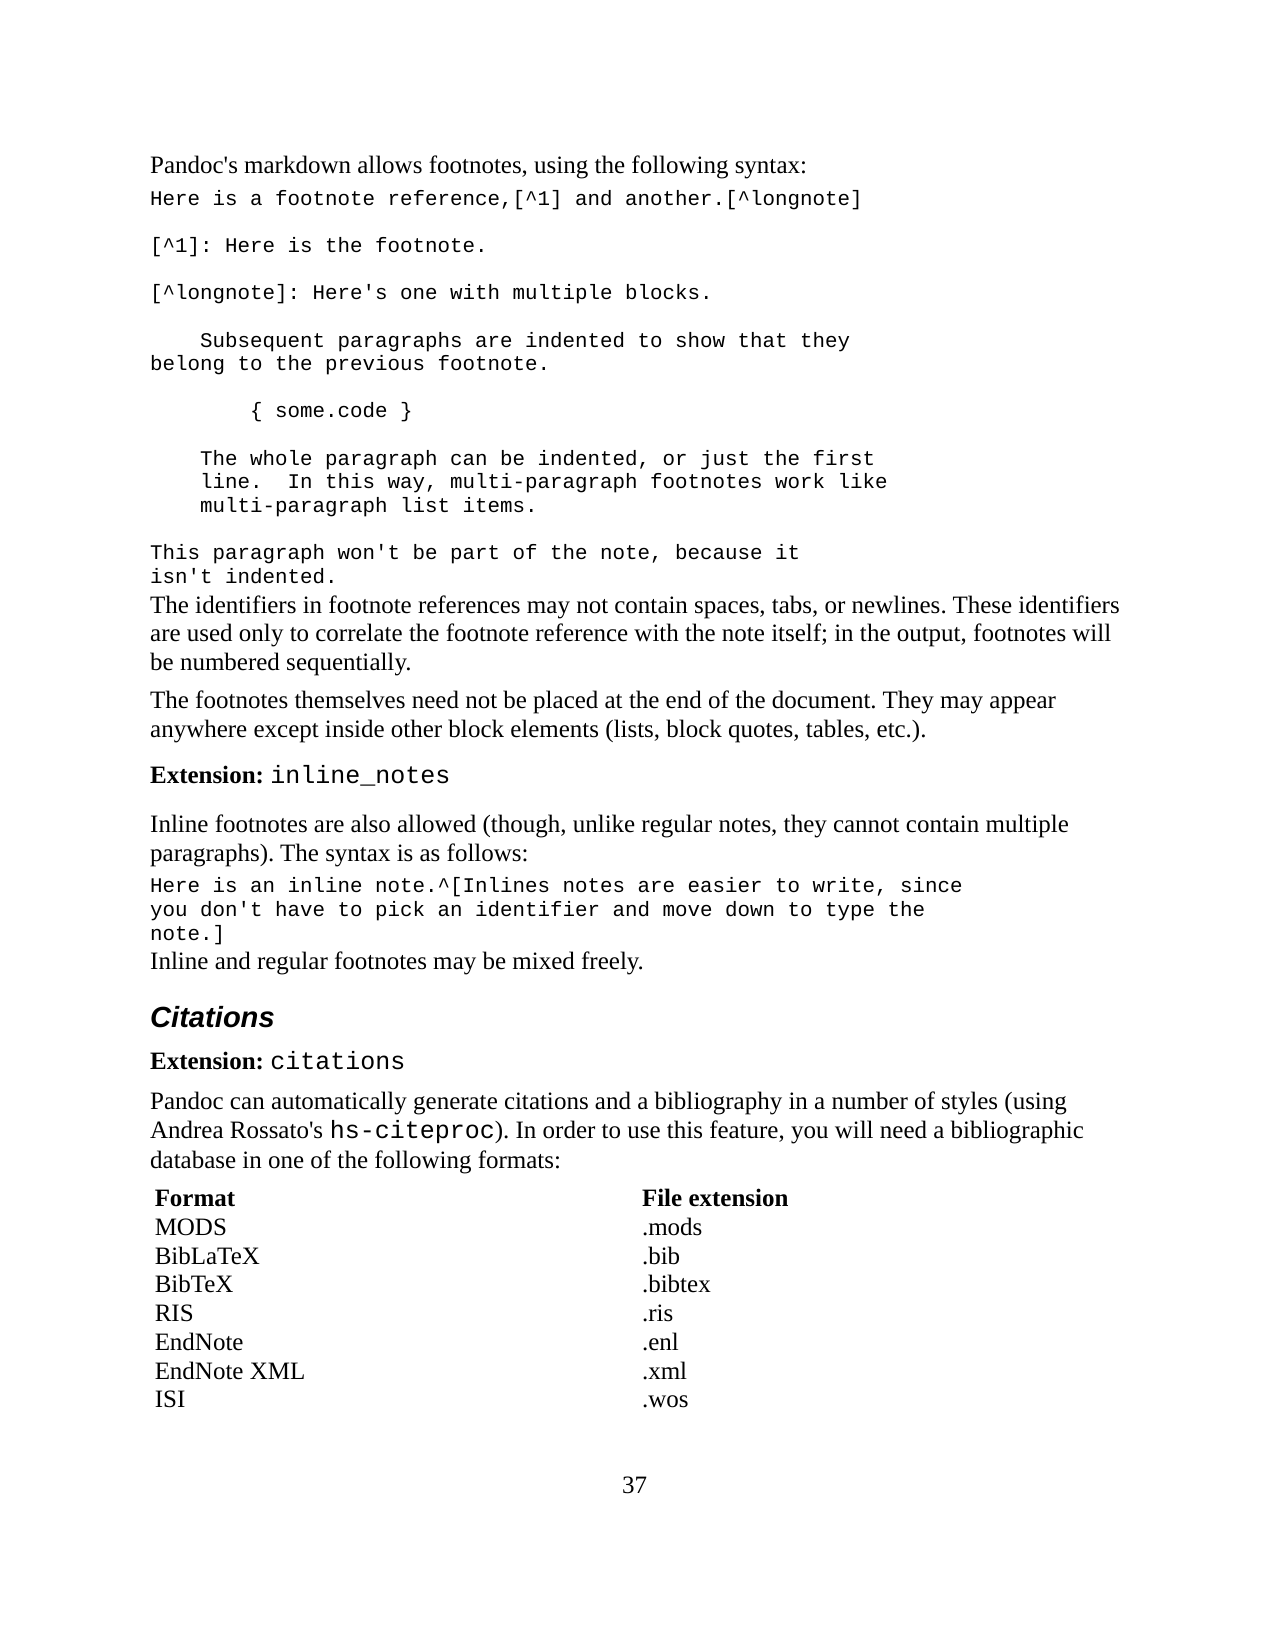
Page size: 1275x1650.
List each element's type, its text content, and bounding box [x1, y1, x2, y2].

table_cell .mods [638, 1212, 1125, 1241]
text Pandoc's markdown allows footnotes, using the following syntax: [150, 150, 1125, 179]
text Extension: citations [150, 1046, 1125, 1077]
table_cell MODS [150, 1212, 637, 1241]
text note.] [150, 923, 1125, 946]
table_cell .bib [638, 1241, 1125, 1269]
text The identifiers in footnote references may not contain spaces, tabs, or newlines. These identifiers are used only to correlate the footnote reference with the note itself; in the output, footnotes will be numbered sequentially. [150, 590, 1125, 676]
text Pandoc can automatically generate citations and a bibliography in a number of styles (using Andrea Rossato's hs-citeproc). In order to use this feature, you will need a bibliographic database in one of the following formats: [150, 1086, 1125, 1174]
text Subsequent paragraphs are indented to show that they [150, 329, 1125, 353]
text Inline and regular footnotes may be mixed freely. [150, 946, 1125, 975]
text The footnotes themselves need not be placed at the end of the document. They may appear anywhere except inside other block elements (lists, block quotes, tables, etc.). [150, 685, 1125, 742]
table_cell BibTeX [150, 1270, 637, 1298]
text Extension: inline_notes [150, 760, 1125, 791]
table_cell .bibtex [638, 1270, 1125, 1298]
table_cell EndNote XML [150, 1356, 637, 1384]
table_cell ISI [150, 1385, 637, 1413]
text This paragraph won't be part of the note, because it [150, 542, 1125, 566]
table_cell EndNote [150, 1327, 637, 1356]
text The whole paragraph can be indented, or just the first [150, 448, 1125, 471]
table_cell RIS [150, 1298, 637, 1327]
text [^1]: Here is the footnote. [150, 235, 1125, 259]
subtitle Citations [150, 1000, 1125, 1034]
table_cell .xml [638, 1356, 1125, 1384]
text { some.code } [150, 401, 1125, 424]
table_cell .wos [638, 1385, 1125, 1413]
table_cell BibLaTeX [150, 1241, 637, 1269]
text multi-paragraph list items. [150, 495, 1125, 519]
table_header File extension [638, 1183, 1125, 1212]
text Inline footnotes are also allowed (though, unlike regular notes, they cannot contain multiple paragraphs). The syntax is as follows: [150, 809, 1125, 867]
text Here is a footnote reference,[^1] and another.[^longnote] [150, 188, 1125, 211]
table_cell .ris [638, 1298, 1125, 1327]
table_header Format [150, 1183, 637, 1212]
text line. In this way, multi-paragraph footnotes work like [150, 471, 1125, 495]
text Here is an inline note.^[Inlines notes are easier to write, since [150, 876, 1125, 899]
text [^longnote]: Here's one with multiple blocks. [150, 282, 1125, 306]
text you don't have to pick an identifier and move down to type the [150, 899, 1125, 923]
text belong to the previous footnote. [150, 353, 1125, 377]
table_cell .enl [638, 1327, 1125, 1356]
text isn't indented. [150, 566, 1125, 590]
